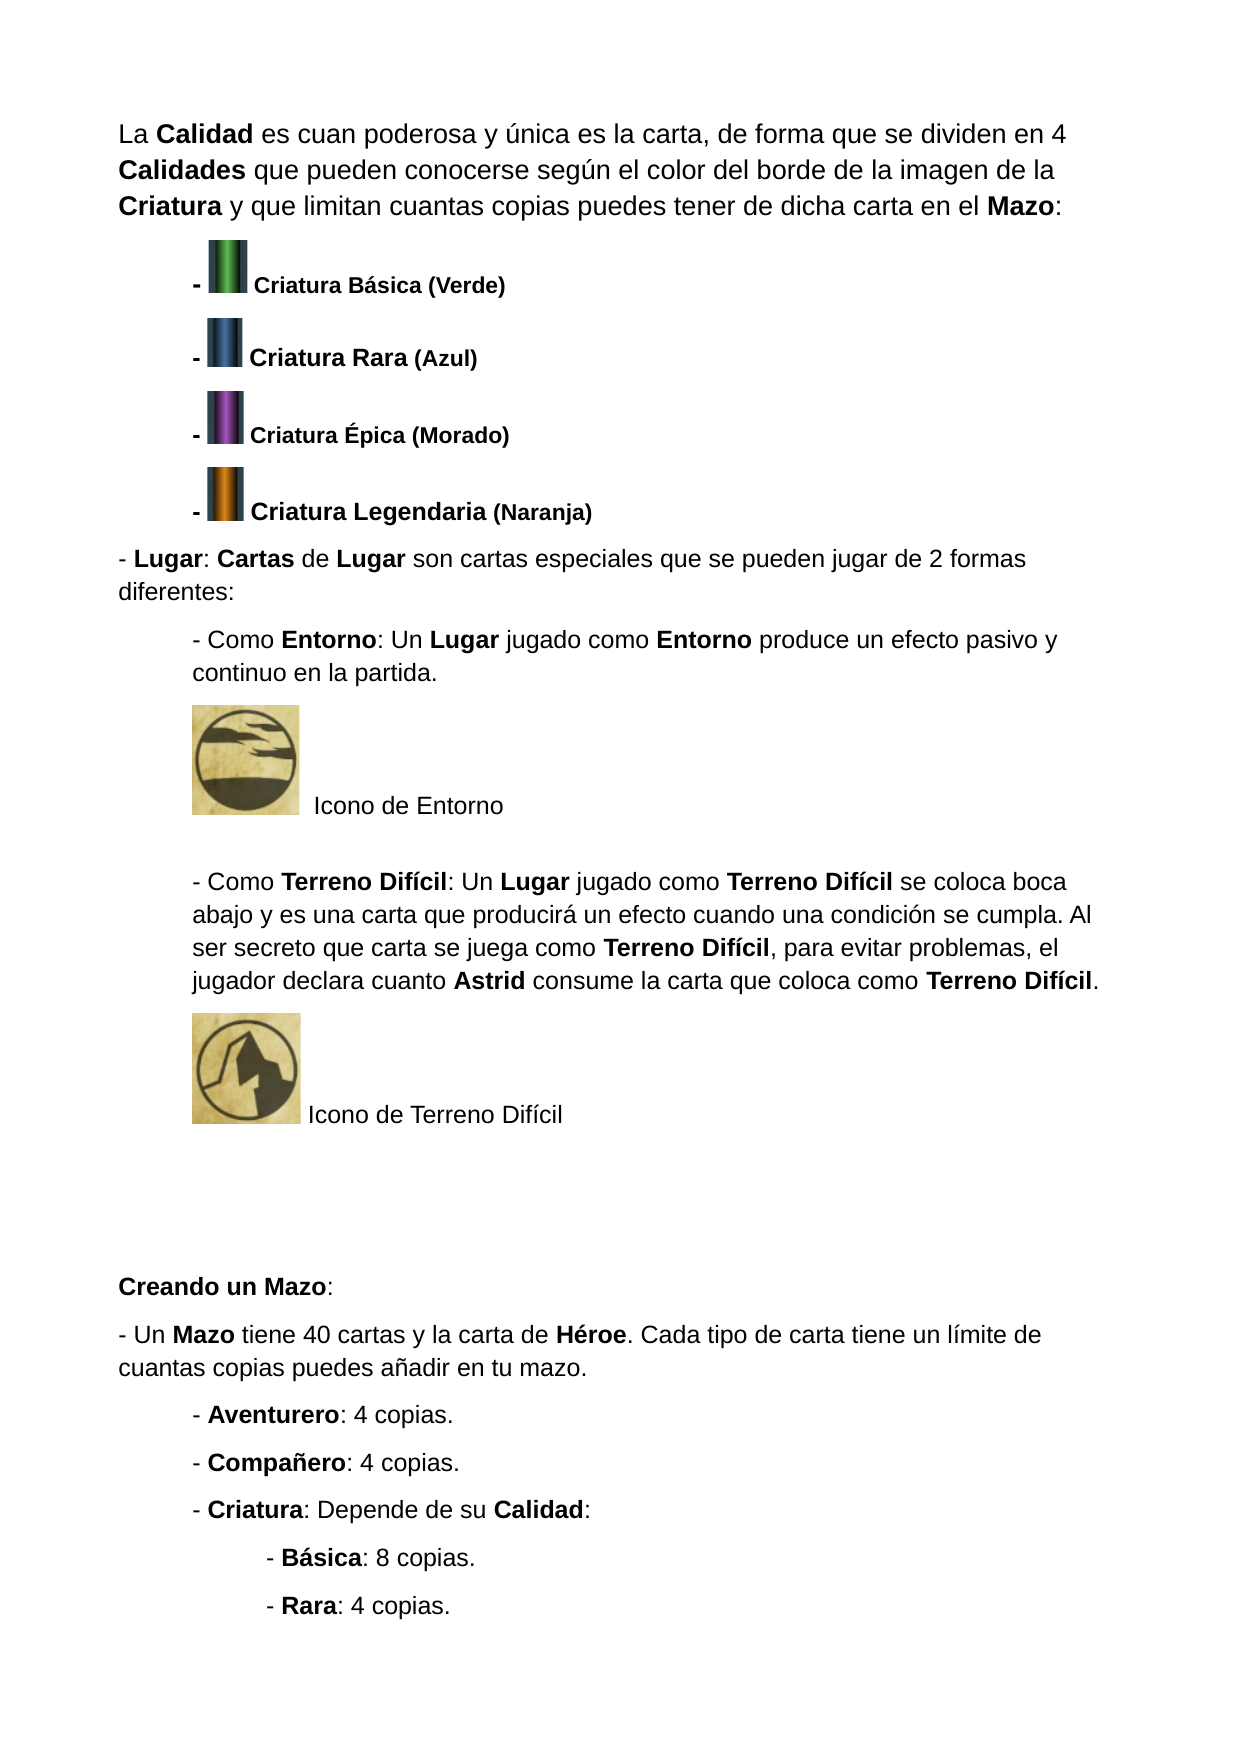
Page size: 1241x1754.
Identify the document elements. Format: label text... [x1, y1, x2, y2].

text Icono de Terreno Difícil [118, 1014, 1122, 1129]
text - Criatura Épica (Morado) [118, 391, 1122, 449]
text - Como Terreno Difícil: Un Lugar jugado como Terreno Difícil se coloca boca abajo y es una carta que producirá un efecto cuando una condición se cumpla. Al ser secreto que carta se juega como Terreno Difícil, para evitar problemas, el jugador declara cuanto Astrid consume la carta que coloca como Terreno Difícil. [118, 867, 1122, 995]
text - Básica: 8 copias. [118, 1543, 1122, 1572]
picture [207, 318, 243, 367]
picture [207, 467, 244, 521]
text - Aventurero: 4 copias. [118, 1400, 1122, 1429]
text - Criatura: Depende de su Calidad: [118, 1496, 1122, 1524]
text Creando un Mazo: [118, 1272, 1122, 1301]
text La Calidad es cuan poderosa y única es la carta, de forma que se dividen en 4 Calidades que pueden conocerse según el color del borde de la imagen de la Criatura y que limitan cuantas copias puedes tener de dicha carta en el Mazo: [118, 118, 1122, 221]
text - Lugar: Cartas de Lugar son cartas especiales que se pueden jugar de 2 formas diferentes: [118, 544, 1122, 606]
picture [207, 391, 244, 444]
text - Criatura Rara (Azul) [118, 318, 1122, 372]
text - Como Entorno: Un Lugar jugado como Entorno produce un efecto pasivo y continuo en la partida. [118, 625, 1122, 687]
text - Compañero: 4 copias. [118, 1448, 1122, 1477]
text - Un Mazo tiene 40 cartas y la carta de Héroe. Cada tipo de carta tiene un límite de cuantas copias puedes añadir en tu mazo. [118, 1320, 1122, 1381]
picture [208, 240, 248, 293]
picture [192, 705, 300, 815]
text - Rara: 4 copias. [118, 1591, 1122, 1619]
text - Criatura Básica (Verde) [118, 241, 1122, 299]
picture [192, 1013, 301, 1124]
text Icono de Entorno [118, 706, 1122, 820]
text - Criatura Legendaria (Naranja) [118, 468, 1122, 526]
